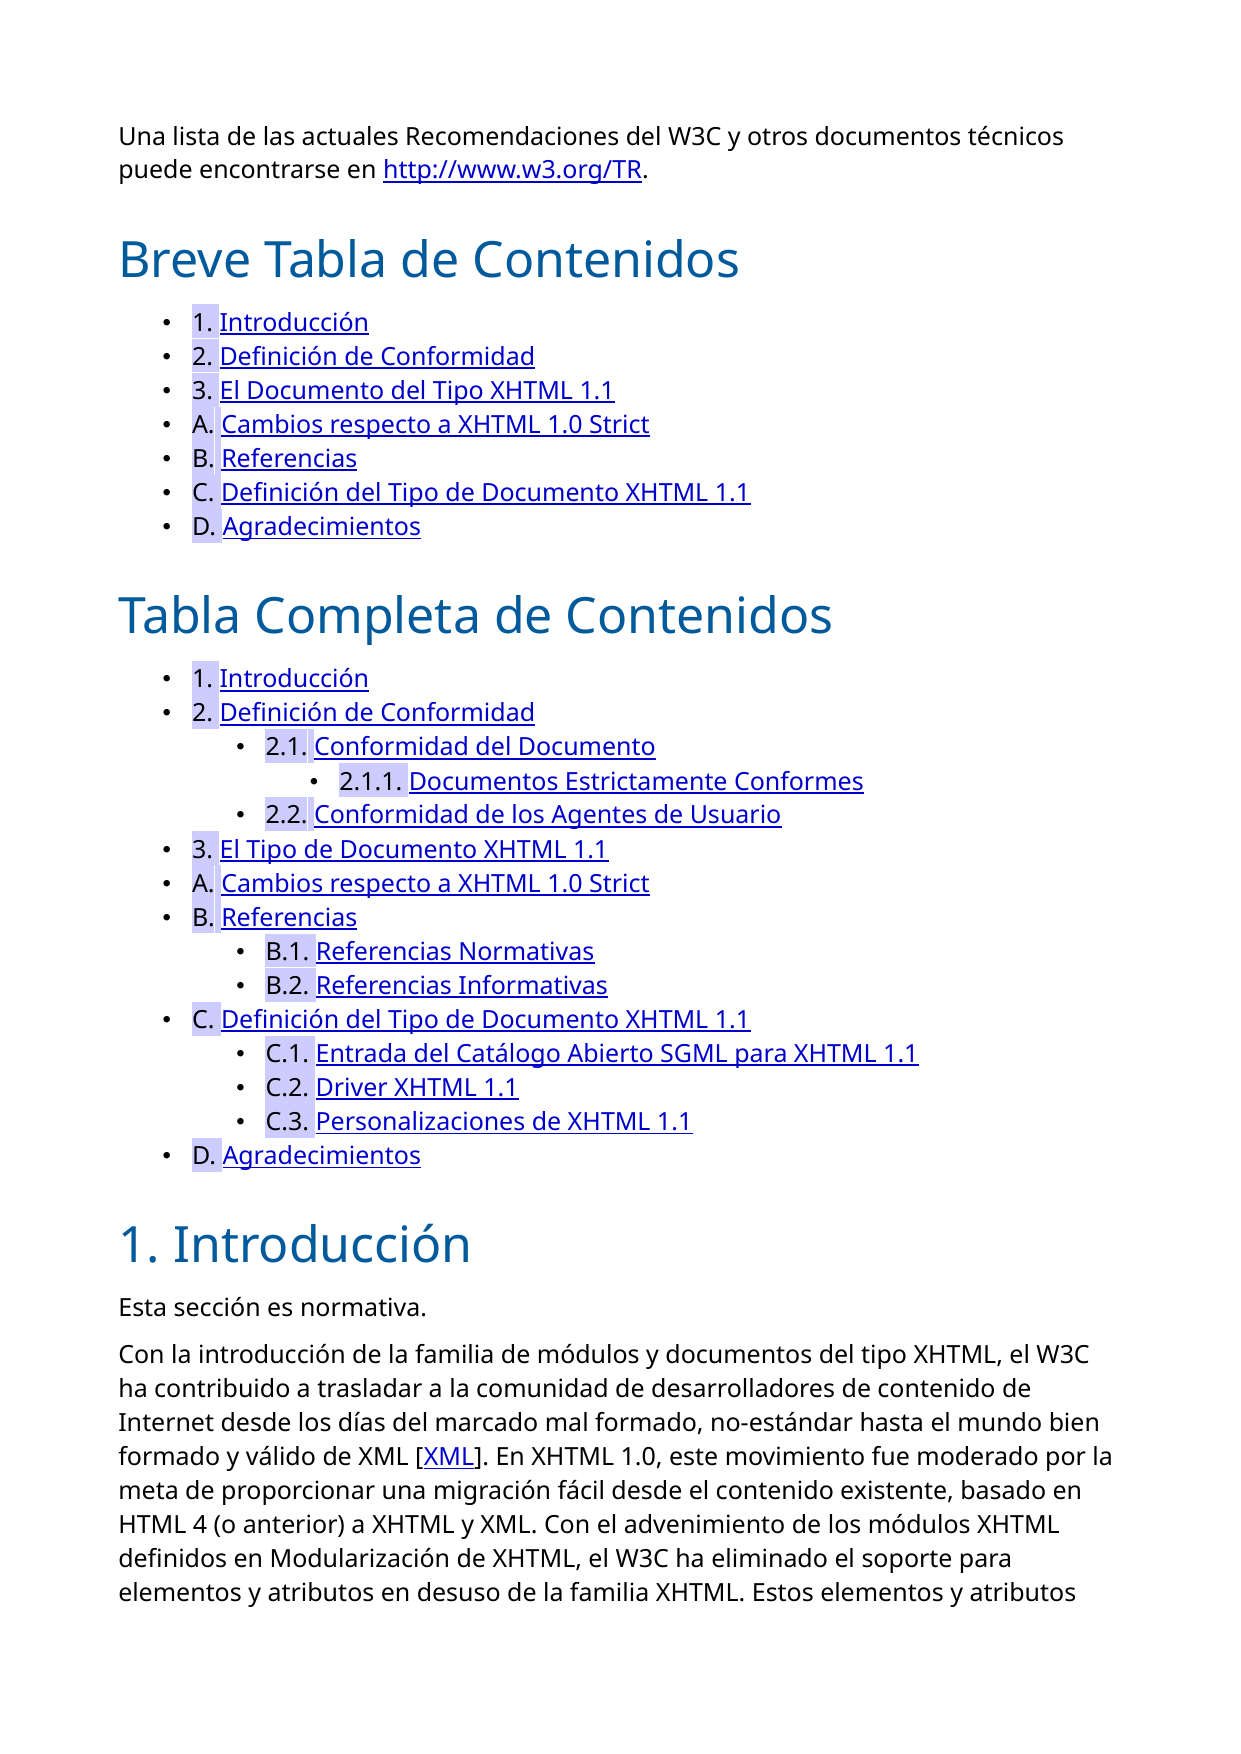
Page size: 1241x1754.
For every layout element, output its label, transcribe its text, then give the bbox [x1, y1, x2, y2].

list 2.1. Conformidad del Documento [236, 729, 1067, 763]
list C. Definición del Tipo de Documento XHTML 1.1 [162, 1002, 1067, 1036]
list B.2. Referencias Informativas [236, 967, 1067, 1002]
list 2.1.1. Documentos Estrictamente Conformes [309, 763, 1067, 797]
list 1. Introducción [162, 661, 1067, 695]
list 3. El Documento del Tipo XHTML 1.1 [162, 372, 1067, 407]
subtitle Tabla Completa de Contenidos [118, 580, 1067, 648]
list 2.2. Conformidad de los Agentes de Usuario [236, 797, 1067, 831]
list 1. Introducción [162, 304, 1067, 338]
list A. Cambios respecto a XHTML 1.0 Strict [162, 865, 1067, 899]
list D. Agradecimientos [162, 1138, 1067, 1172]
text Esta sección es normativa. [118, 1290, 1122, 1324]
list B.1. Referencias Normativas [236, 933, 1067, 967]
list 2. Definición de Conformidad [162, 338, 1067, 372]
list 3. El Tipo de Documento XHTML 1.1 [162, 831, 1067, 865]
list C.3. Personalizaciones de XHTML 1.1 [236, 1104, 1067, 1138]
list 2. Definición de Conformidad [162, 695, 1067, 729]
text Con la introducción de la familia de módulos y documentos del tipo XHTML, el W3C ha contribuido a trasladar a la comunidad de desarrolladores de contenido de Internet desde los días del marcado mal formado, no-estándar hasta el mundo bien formado y válido de XML [XML]. En XHTML 1.0, este movimiento fue moderado por la meta de proporcionar una migración fácil desde el contenido existente, basado en HTML 4 (o anterior) a XHTML y XML. Con el advenimiento de los módulos XHTML definidos en Modularización de XHTML, el W3C ha eliminado el soporte para elementos y atributos en desuso de la familia XHTML. Estos elementos y atributos [118, 1337, 1122, 1609]
list A. Cambios respecto a XHTML 1.0 Strict [162, 407, 1067, 441]
subtitle Breve Tabla de Contenidos [118, 224, 1122, 292]
list C.2. Driver XHTML 1.1 [236, 1070, 1067, 1104]
list C.1. Entrada del Catálogo Abierto SGML para XHTML 1.1 [236, 1036, 1067, 1070]
list D. Agradecimientos [162, 509, 1067, 543]
list B. Referencias [162, 441, 1067, 475]
list B. Referencias [162, 899, 1067, 933]
list C. Definición del Tipo de Documento XHTML 1.1 [162, 475, 1067, 509]
text Una lista de las actuales Recomendaciones del W3C y otros documentos técnicos puede encontrarse en http://www.w3.org/TR. [118, 118, 1122, 186]
subtitle 1. Introducción [118, 1209, 1067, 1277]
